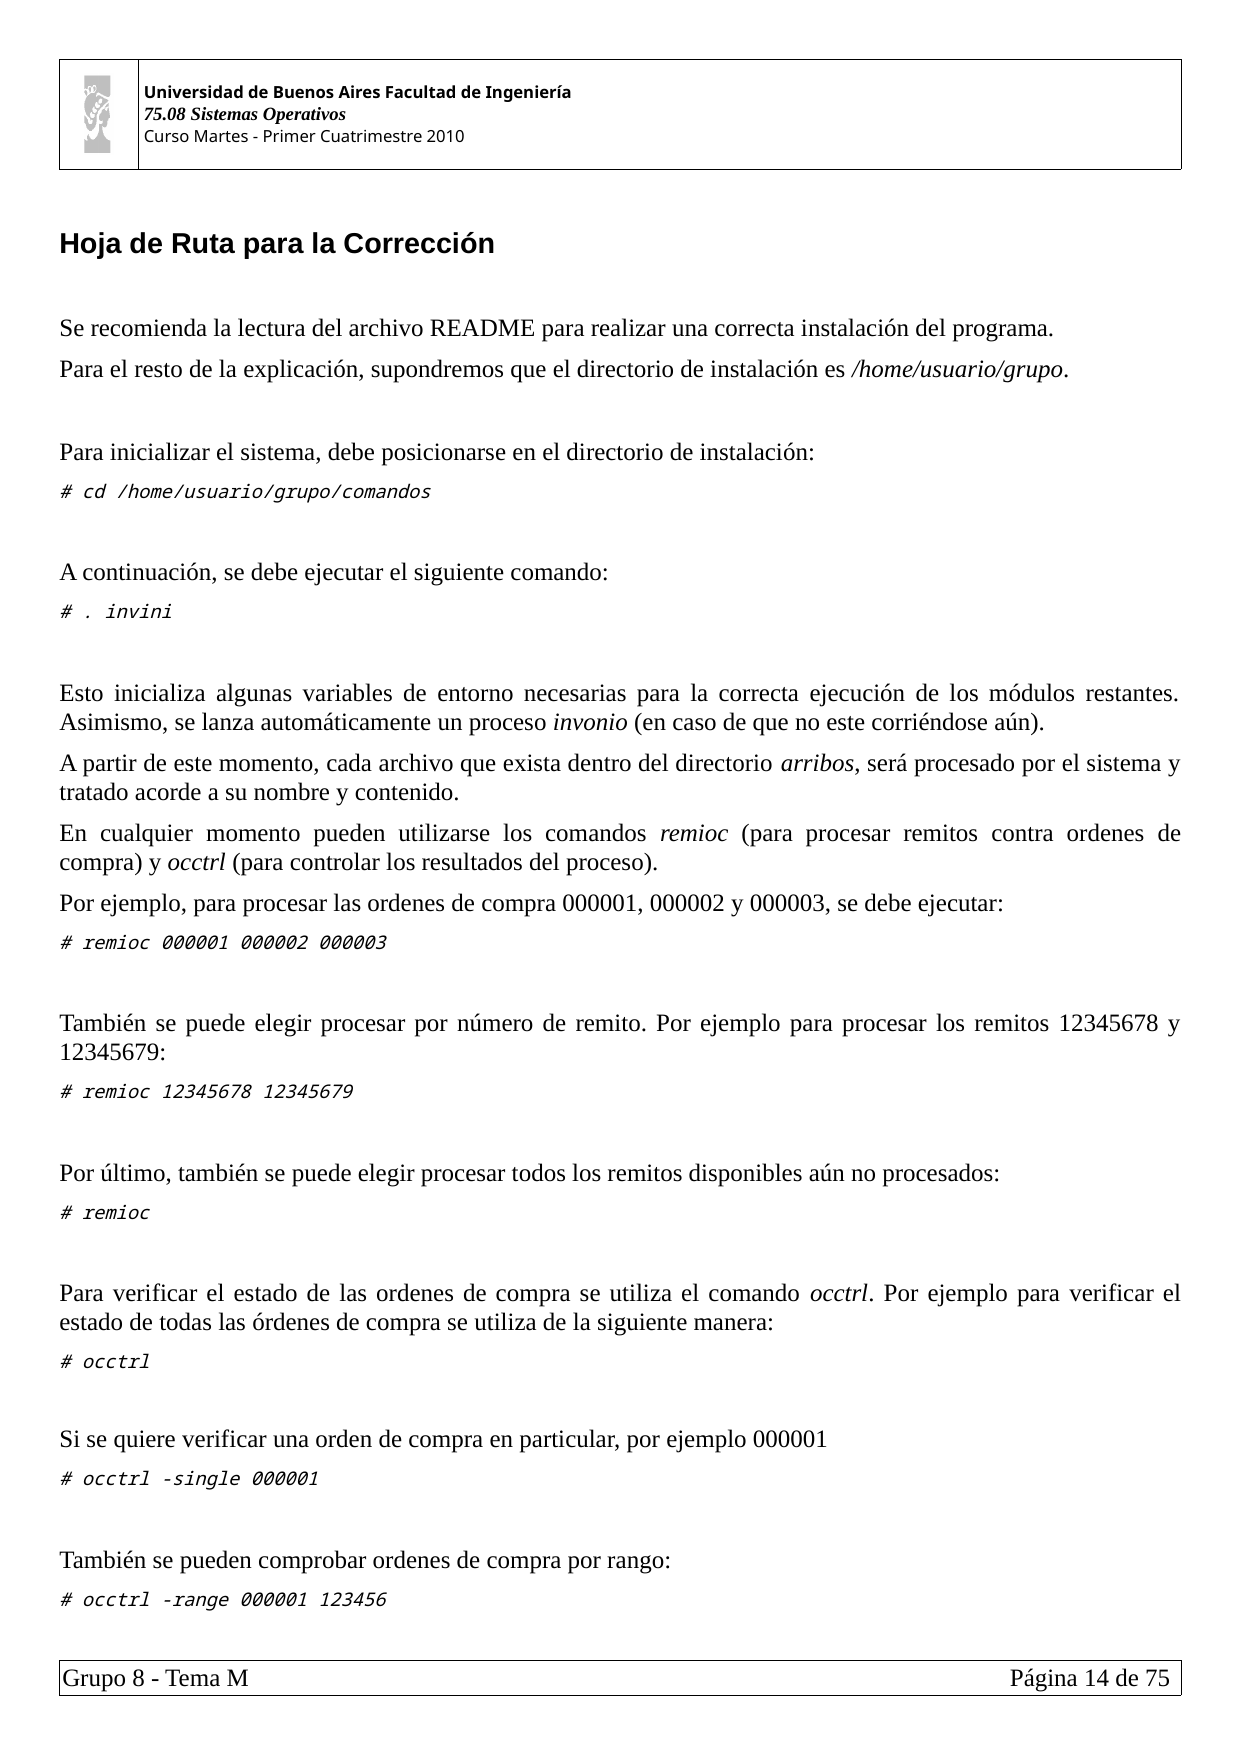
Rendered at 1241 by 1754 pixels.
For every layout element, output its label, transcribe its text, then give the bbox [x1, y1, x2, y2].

text # remioc 000001 000002 000003 [59, 929, 1181, 955]
text # remioc 12345678 12345679 [59, 1078, 1181, 1104]
text También se pueden comprobar ordenes de compra por rango: [59, 1545, 1181, 1573]
text Se recomienda la lectura del archivo README para realizar una correcta instalación del programa. [59, 313, 1181, 342]
text # occtrl [59, 1348, 1181, 1374]
text Por último, también se puede elegir procesar todos los remitos disponibles aún no procesados: [59, 1158, 1181, 1186]
text También se puede elegir procesar por número de remito. Por ejemplo para procesar los remitos 12345678 y 12345679: [59, 1008, 1181, 1066]
text # cd /home/usuario/grupo/comandos [59, 478, 1181, 504]
text Para el resto de la explicación, supondremos que el directorio de instalación es /home/usuario/grupo. [59, 354, 1181, 383]
subtitle Hoja de Ruta para la Corrección [59, 226, 1181, 259]
text Para verificar el estado de las ordenes de compra se utiliza el comando occtrl. Por ejemplo para verificar el estado de todas las órdenes de compra se utiliza de la siguiente manera: [59, 1278, 1181, 1336]
text # remioc [59, 1199, 1181, 1224]
text # occtrl -single 000001 [59, 1466, 1181, 1491]
text # occtrl -range 000001 123456 [59, 1586, 1181, 1612]
text # . invini [59, 599, 1181, 624]
text Por ejemplo, para procesar las ordenes de compra 000001, 000002 y 000003, se debe ejecutar: [59, 888, 1181, 917]
text Si se quiere verificar una orden de compra en particular, por ejemplo 000001 [59, 1424, 1181, 1453]
text Esto inicializa algunas variables de entorno necesarias para la correcta ejecución de los módulos restantes. Asimismo, se lanza automáticamente un proceso invonio (en caso de que no este corriéndose aún). [59, 678, 1181, 735]
text A partir de este momento, cada archivo que exista dentro del directorio arribos, será procesado por el sistema y tratado acorde a su nombre y contenido. [59, 748, 1181, 805]
picture [83, 73, 114, 155]
text A continuación, se debe ejecutar el siguiente comando: [59, 557, 1181, 586]
text En cualquier momento pueden utilizarse los comandos remioc (para procesar remitos contra ordenes de compra) y occtrl (para controlar los resultados del proceso). [59, 818, 1181, 875]
text Para inicializar el sistema, debe posicionarse en el directorio de instalación: [59, 437, 1181, 466]
